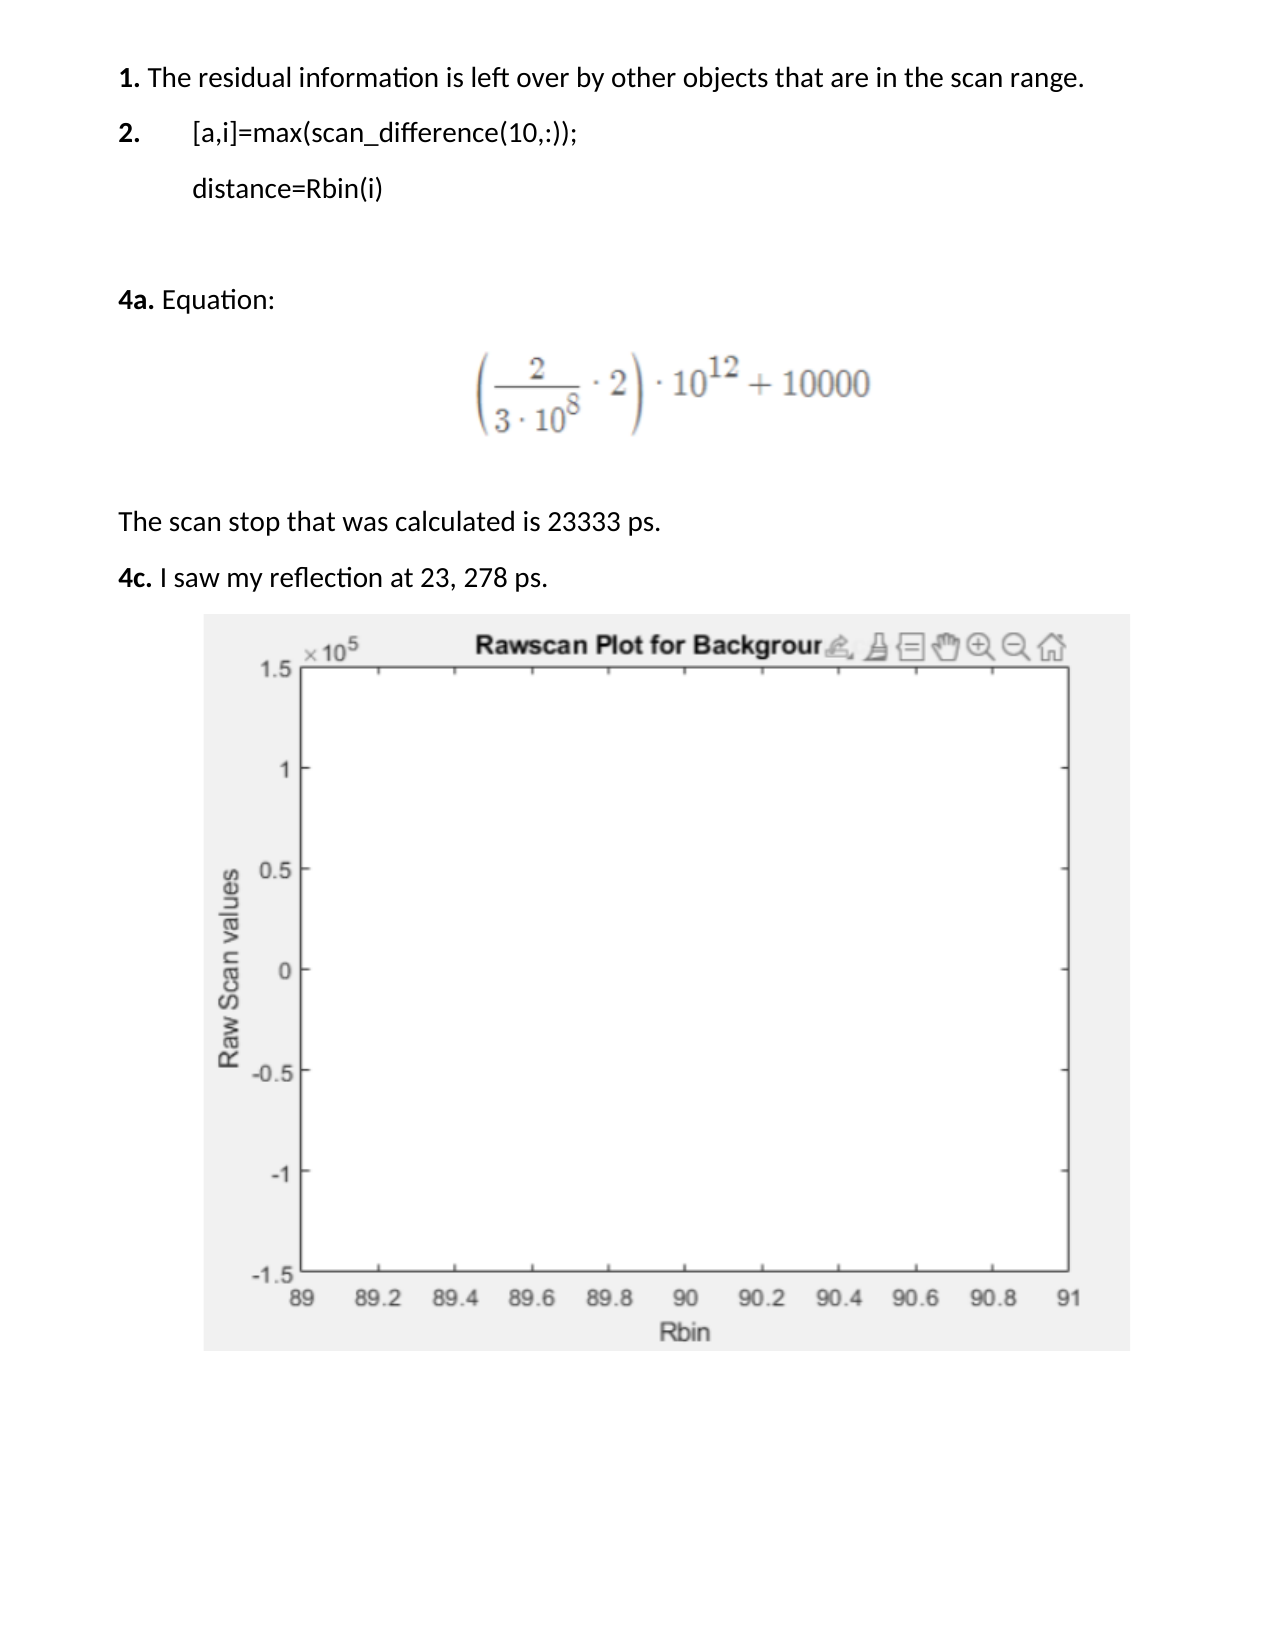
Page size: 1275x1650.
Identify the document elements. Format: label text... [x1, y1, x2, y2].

picture [203, 614, 1131, 1351]
text 4c. I saw my reflection at 23, 278 ps. [118, 559, 1216, 594]
picture [452, 336, 882, 454]
text 4a. Equation: [118, 281, 1216, 317]
text The scan stop that was calculated is 23333 ps. [118, 503, 1216, 539]
text 1. The residual information is left over by other objects that are in the scan range. [118, 59, 1216, 95]
text distance=Rbin(i) [118, 170, 1216, 206]
text 2. [a,i]=max(scan_difference(10,:)); [118, 114, 1216, 150]
